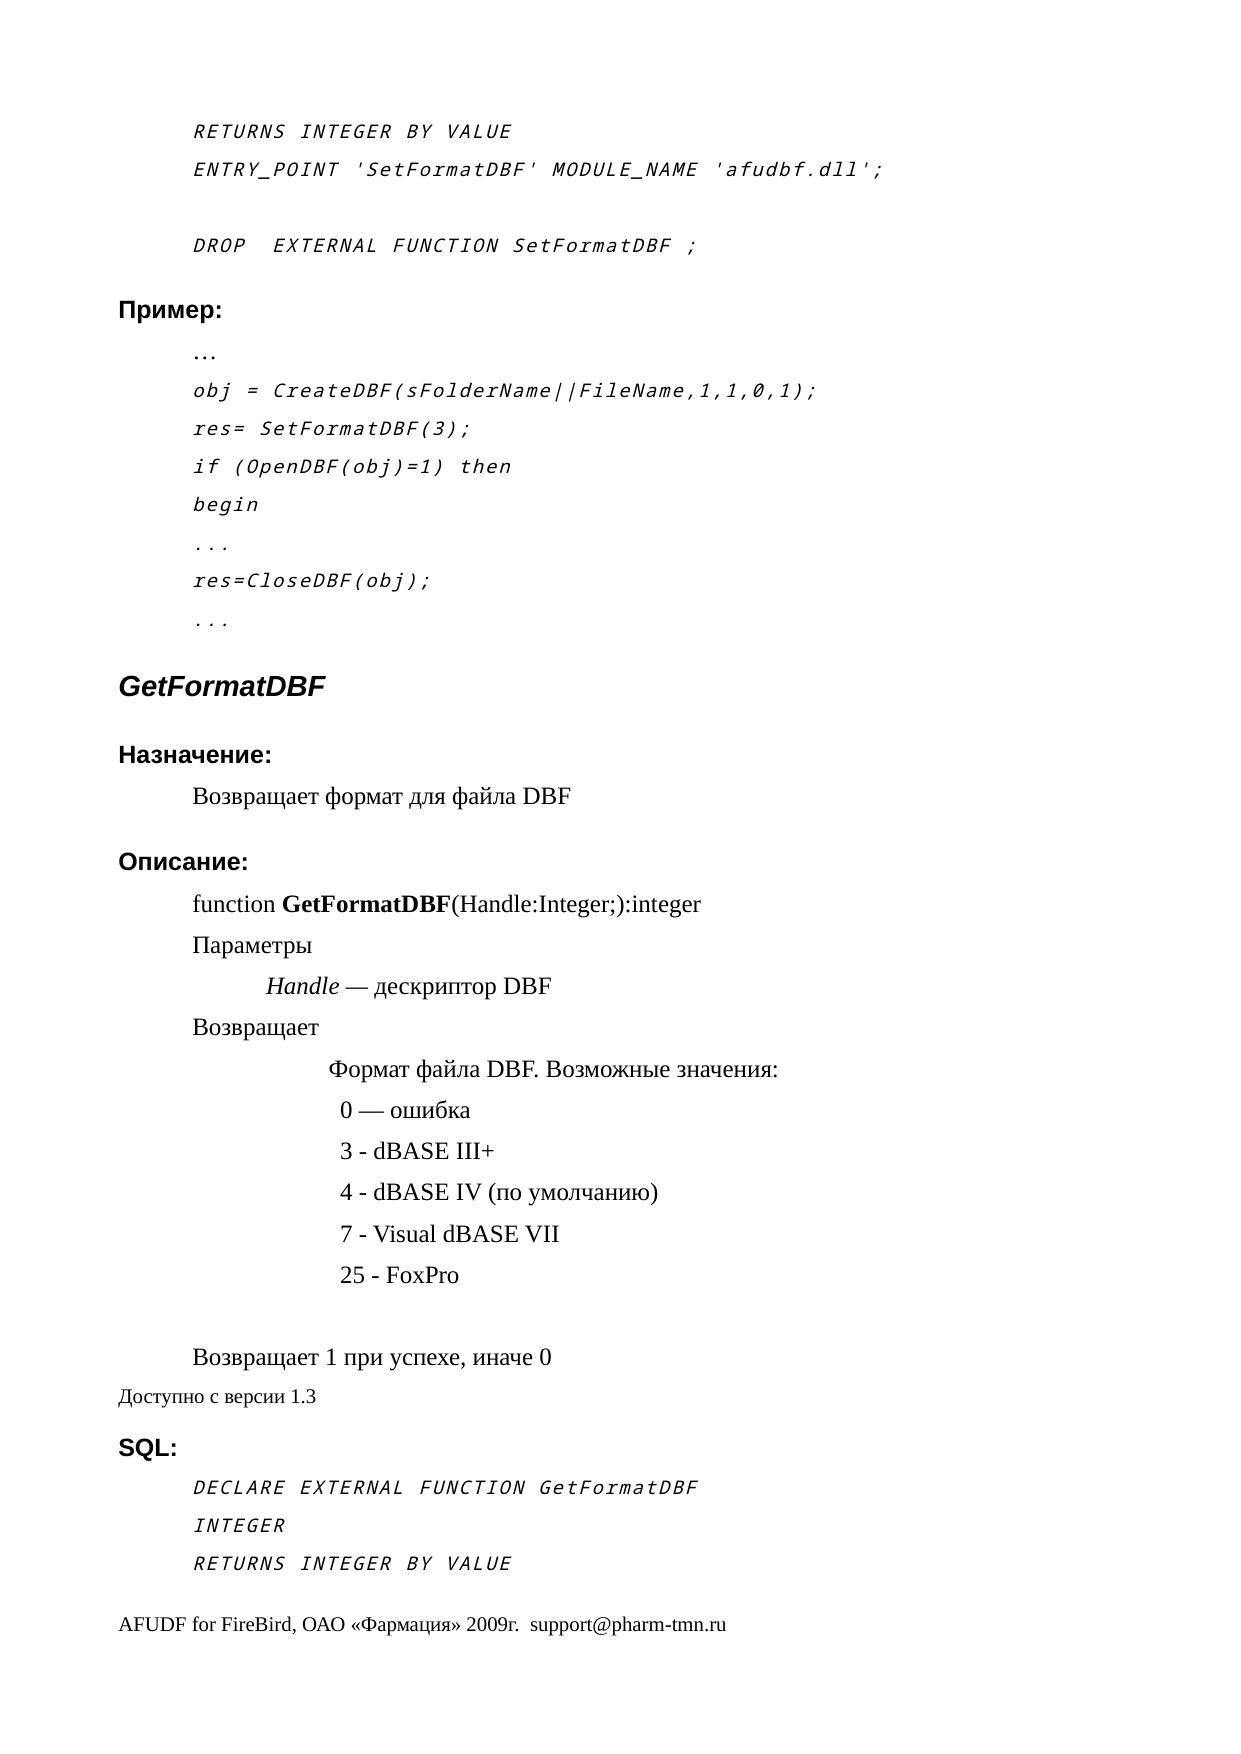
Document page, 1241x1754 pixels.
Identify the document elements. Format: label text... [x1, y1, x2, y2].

text RETURNS INTEGER BY VALUE [192, 1550, 1122, 1576]
text DECLARE EXTERNAL FUNCTION GetFormatDBF [192, 1474, 1122, 1499]
text INTEGER [192, 1512, 1122, 1537]
text 4 - dBASE IV (по умолчанию) [340, 1177, 1122, 1206]
text RETURNS INTEGER BY VALUE [192, 118, 1122, 144]
subtitle SQL: [118, 1433, 1122, 1461]
text Возвращает 1 при успехе, иначе 0 [192, 1342, 1122, 1371]
text DROP EXTERNAL FUNCTION SetFormatDBF ; [192, 232, 1122, 258]
text ... [192, 606, 1122, 631]
text 3 - dBASE III+ [340, 1136, 1122, 1165]
subtitle Описание: [118, 847, 1122, 876]
text 7 - Visual dBASE VII [340, 1219, 1122, 1247]
text 0 — ошибка [340, 1095, 1122, 1124]
text … [192, 336, 1122, 365]
text 25 - FoxPro [340, 1260, 1122, 1289]
text Формат файла DBF. Возможные значения: [192, 1054, 1122, 1082]
text res= SetFormatDBF(3); [192, 416, 1122, 441]
subtitle Назначение: [118, 740, 1122, 769]
text Handle — дескриптор DBF [192, 971, 1122, 1000]
text begin [192, 492, 1122, 517]
text Параметры [192, 930, 1122, 959]
text ... [192, 530, 1122, 555]
text obj = CreateDBF(sFolderName||FileName,1,1,0,1); [192, 378, 1122, 403]
text res=CloseDBF(obj); [192, 568, 1122, 593]
subtitle GetFormatDBF [118, 669, 1122, 702]
subtitle Пример: [118, 295, 1122, 324]
text ENTRY_POINT 'SetFormatDBF' MODULE_NAME 'afudbf.dll'; [192, 156, 1122, 182]
text Доступно с версии 1.3 [118, 1384, 1122, 1408]
text function GetFormatDBF(Handle:Integer;):integer [192, 889, 1122, 917]
text Возвращает [192, 1012, 1122, 1041]
text Возвращает формат для файла DBF [192, 781, 1122, 810]
text if (OpenDBF(obj)=1) then [192, 454, 1122, 479]
